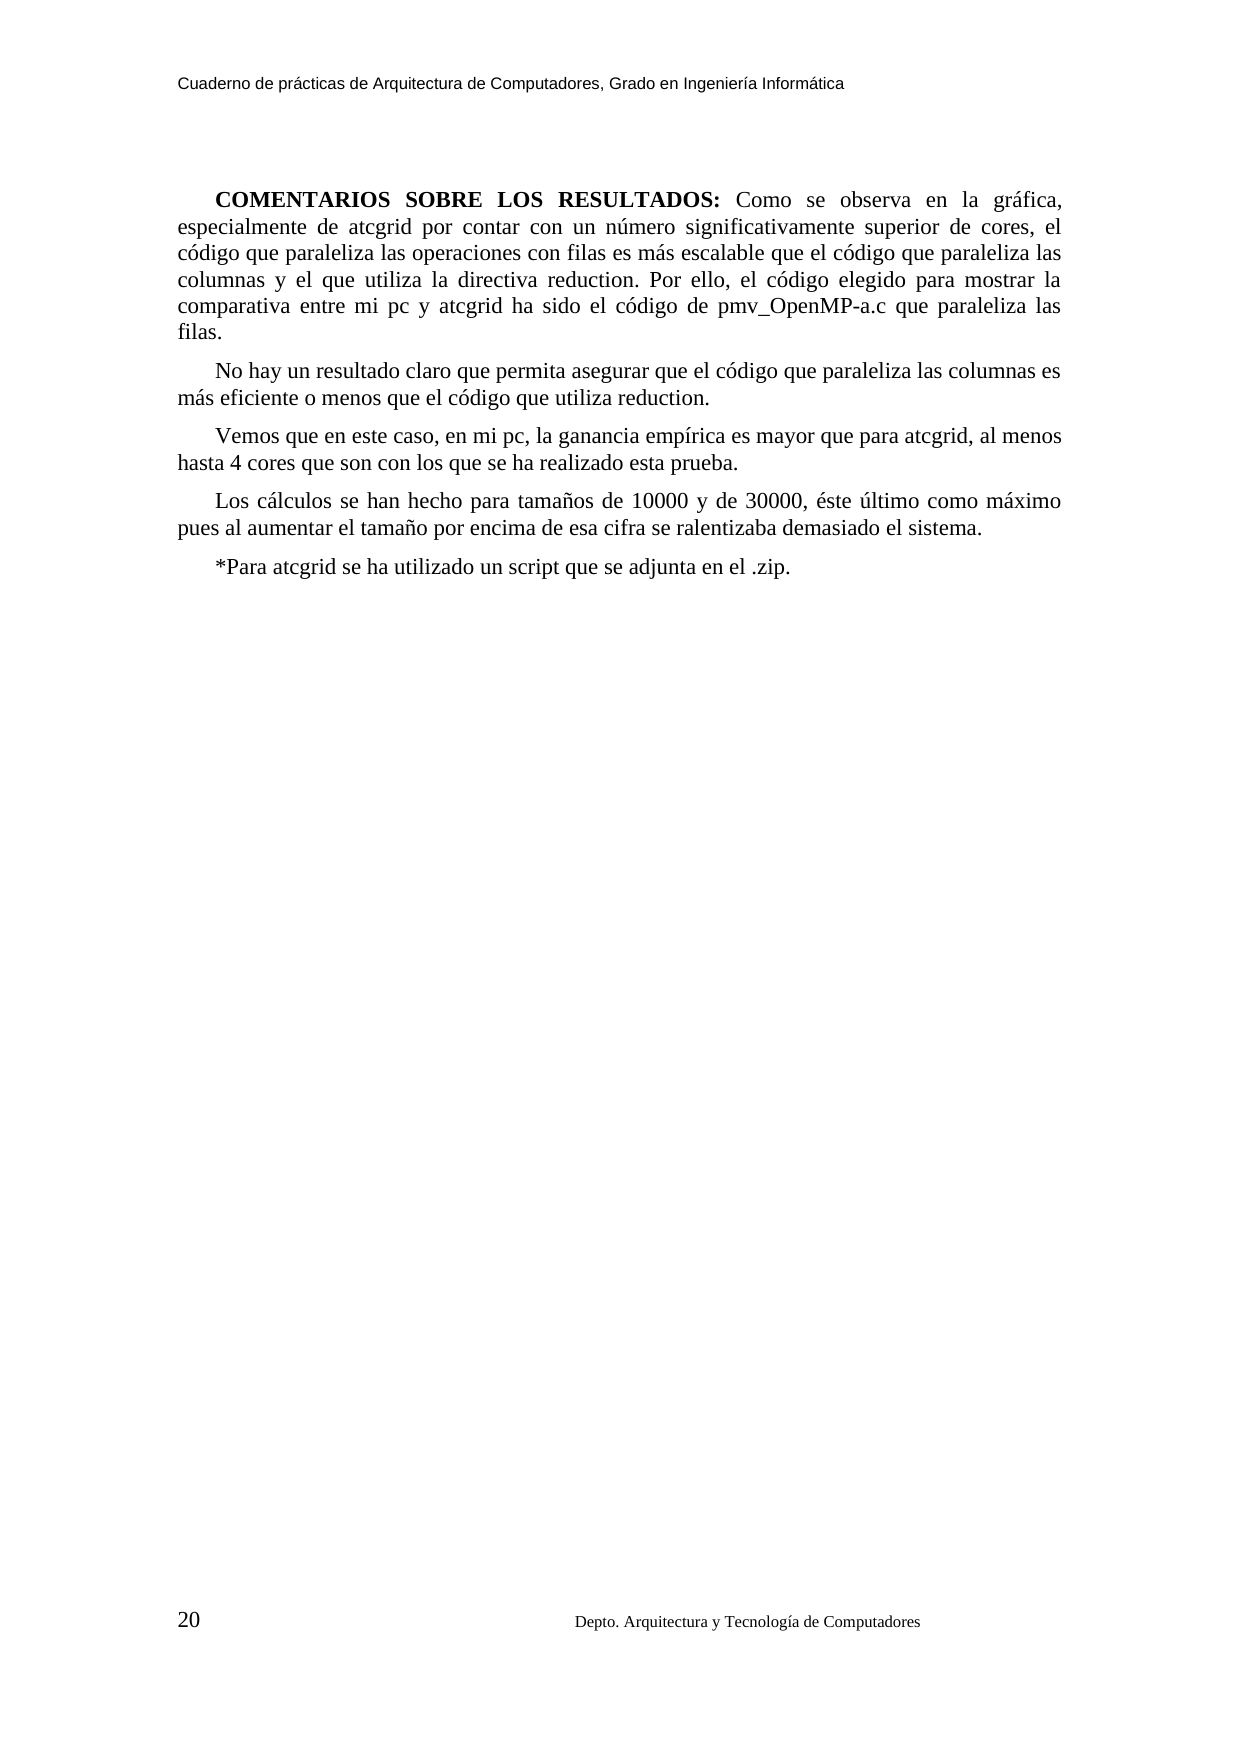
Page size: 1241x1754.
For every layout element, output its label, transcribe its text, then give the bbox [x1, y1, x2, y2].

text No hay un resultado claro que permita asegurar que el código que paraleliza las columnas es más eficiente o menos que el código que utiliza reduction. [177, 357, 1063, 410]
text Los cálculos se han hecho para tamaños de 10000 y de 30000, éste último como máximo pues al aumentar el tamaño por encima de esa cifra se ralentizaba demasiado el sistema. [177, 488, 1063, 540]
text COMENTARIOS SOBRE LOS RESULTADOS: Como se observa en la gráfica, especialmente de atcgrid por contar con un número significativamente superior de cores, el código que paraleliza las operaciones con filas es más escalable que el código que paraleliza las columnas y el que utiliza la directiva reduction. Por ello, el código elegido para mostrar la comparativa entre mi pc y atcgrid ha sido el código de pmv_OpenMP-a.c que paraleliza las filas. [177, 187, 1063, 345]
text *Para atcgrid se ha utilizado un script que se adjunta en el .zip. [177, 553, 1063, 579]
text Vemos que en este caso, en mi pc, la ganancia empírica es mayor que para atcgrid, al menos hasta 4 cores que son con los que se ha realizado esta prueba. [177, 422, 1063, 475]
